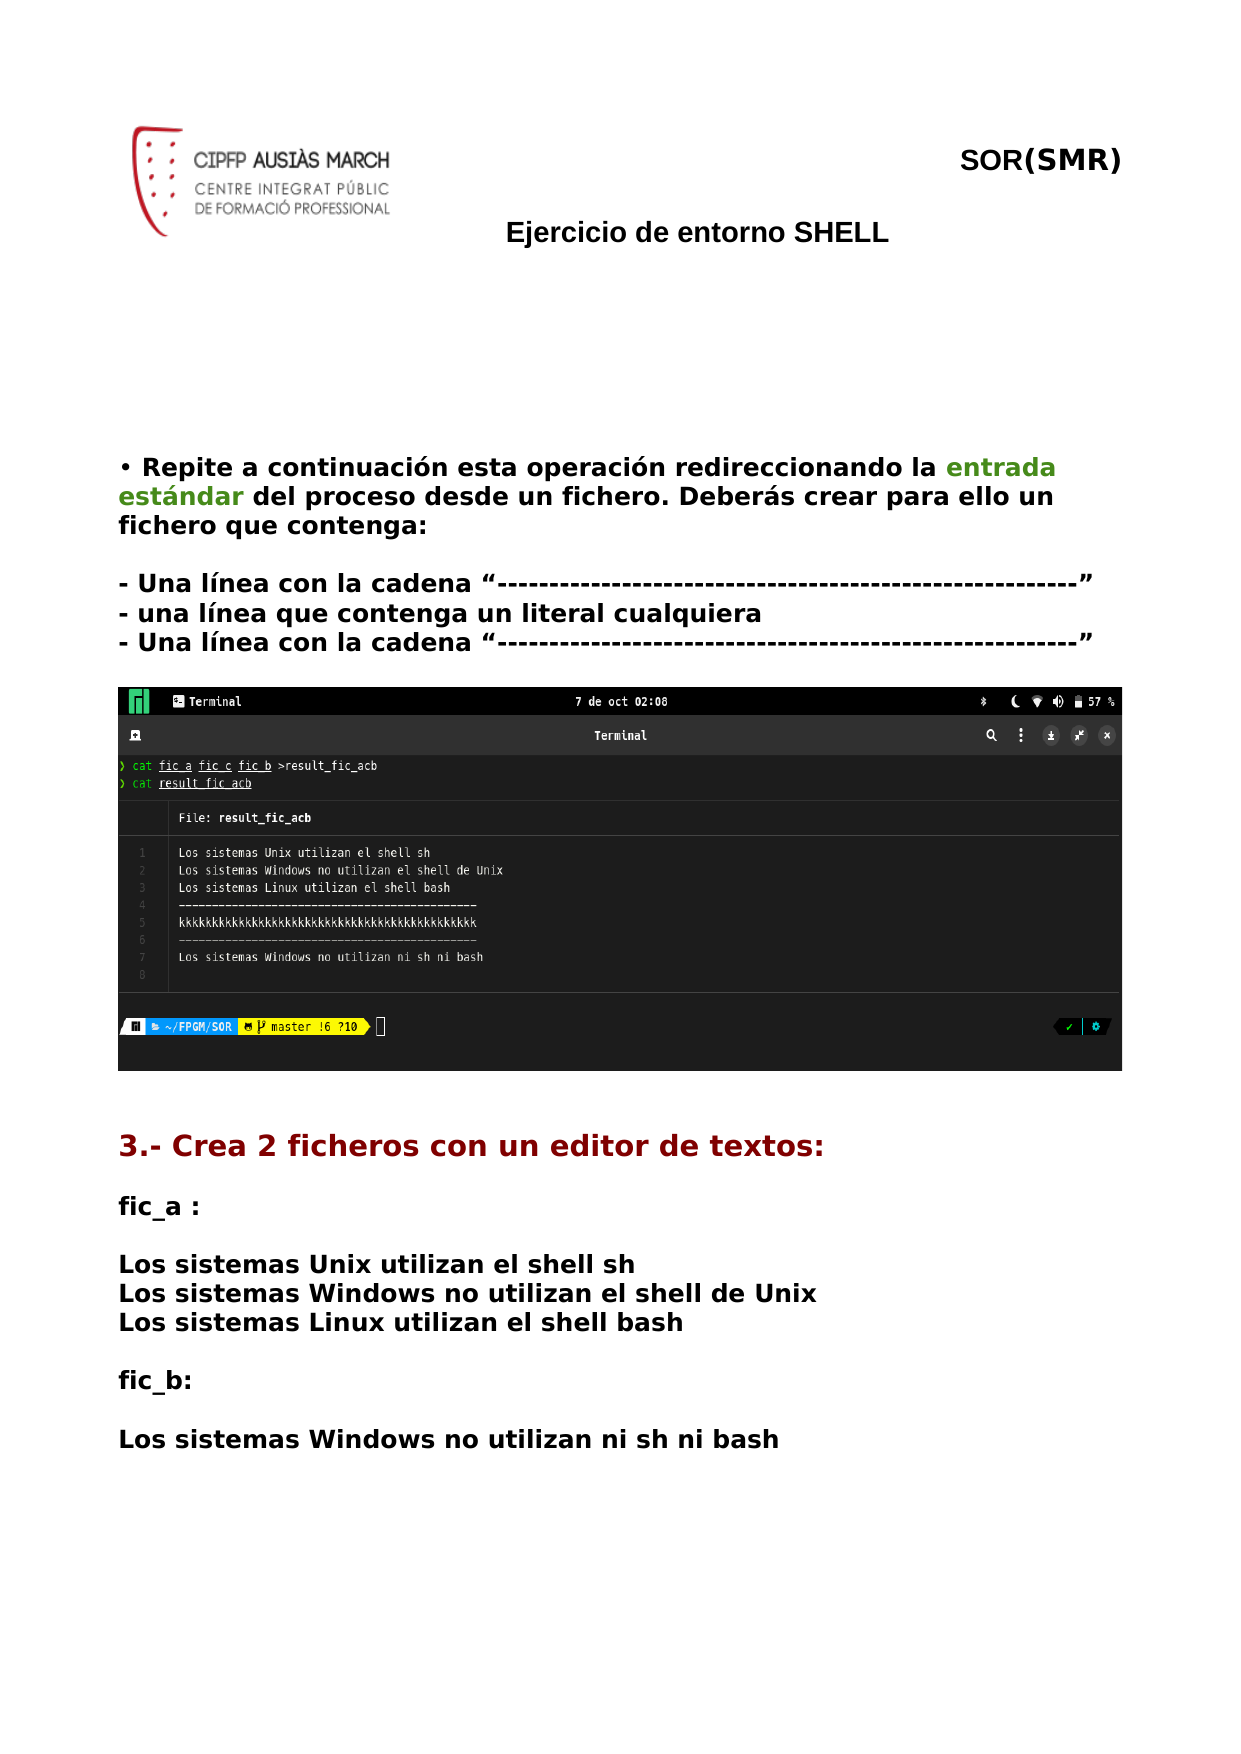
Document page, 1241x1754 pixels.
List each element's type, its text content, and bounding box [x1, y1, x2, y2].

text fic_b: [118, 1367, 1122, 1396]
text • Repite a continuación esta operación redireccionando la entrada estándar del proceso desde un fichero. Deberás crear para ello un fichero que contenga: [118, 453, 1122, 540]
text - una línea que contenga un literal cualquiera [118, 599, 1122, 628]
text Los sistemas Unix utilizan el shell sh [118, 1250, 1122, 1279]
text - Una línea con la cadena “--------------------------------------------------------” [118, 628, 1122, 657]
picture [118, 687, 1123, 1071]
text 3.- Crea 2 ficheros con un editor de textos: [118, 1129, 1122, 1163]
text Los sistemas Linux utilizan el shell bash [118, 1308, 1122, 1337]
picture [119, 117, 402, 249]
text Los sistemas Windows no utilizan ni sh ni bash [118, 1425, 1122, 1454]
text Los sistemas Windows no utilizan el shell de Unix [118, 1279, 1122, 1308]
text - Una línea con la cadena “--------------------------------------------------------” [118, 569, 1122, 599]
text fic_a : [118, 1192, 1122, 1221]
